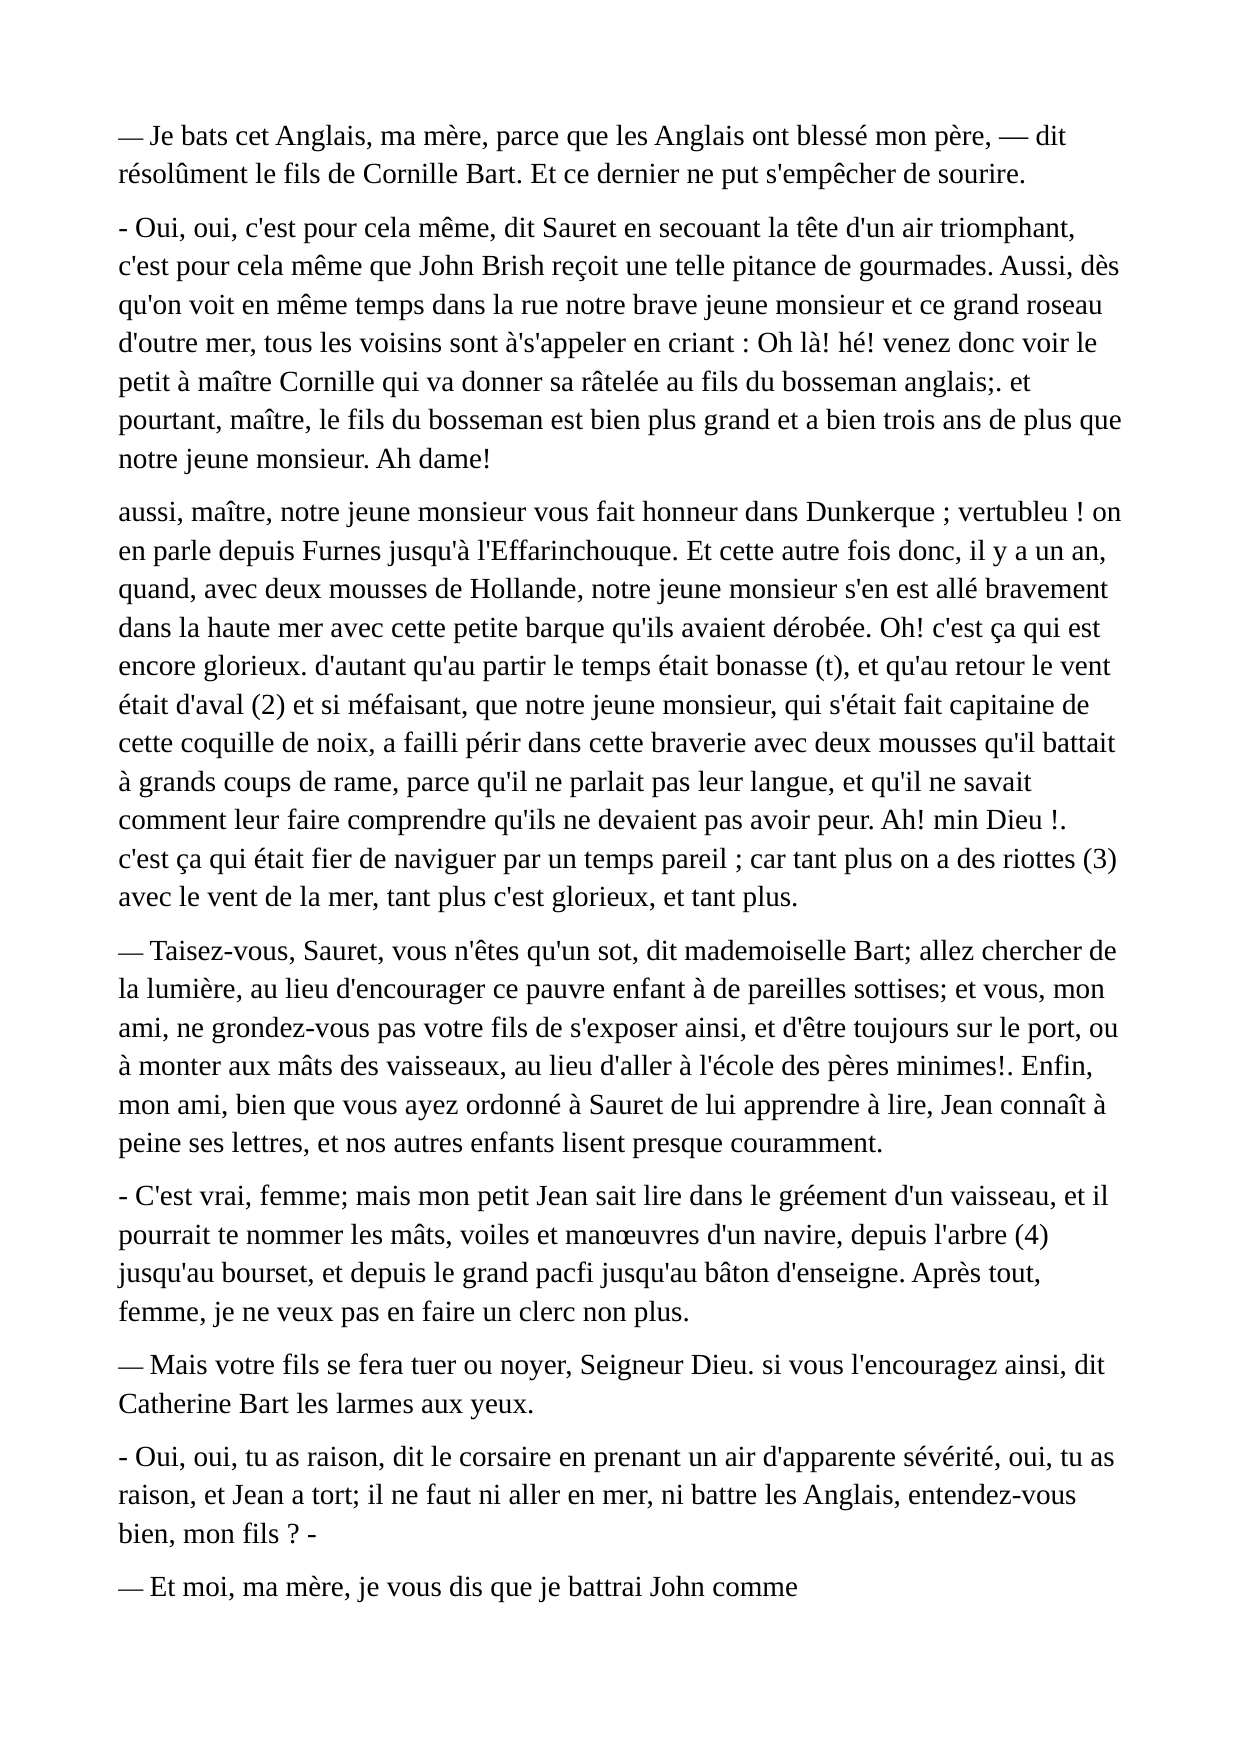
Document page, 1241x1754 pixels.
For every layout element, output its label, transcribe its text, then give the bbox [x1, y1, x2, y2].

text — Taisez-vous, Sauret, vous n'êtes qu'un sot, dit mademoiselle Bart; allez chercher de la lumière, au lieu d'encourager ce pauvre enfant à de pareilles sottises; et vous, mon ami, ne grondez-vous pas votre fils de s'exposer ainsi, et d'être toujours sur le port, ou à monter aux mâts des vaisseaux, au lieu d'aller à l'école des pères minimes!. Enfin, mon ami, bien que vous ayez ordonné à Sauret de lui apprendre à lire, Jean connaît à peine ses lettres, et nos autres enfants lisent presque couramment. [118, 933, 1122, 1159]
text - Oui, oui, c'est pour cela même, dit Sauret en secouant la tête d'un air triomphant, c'est pour cela même que John Brish reçoit une telle pitance de gourmades. Aussi, dès qu'on voit en même temps dans la rue notre brave jeune monsieur et ce grand roseau d'outre mer, tous les voisins sont à's'appeler en criant : Oh là! hé! venez donc voir le petit à maître Cornille qui va donner sa râtelée au fils du bosseman anglais;. et pourtant, maître, le fils du bosseman est bien plus grand et a bien trois ans de plus que notre jeune monsieur. Ah dame! [118, 210, 1122, 474]
text — Mais votre fils se fera tuer ou noyer, Seigneur Dieu. si vous l'encouragez ainsi, dit Catherine Bart les larmes aux yeux. [118, 1347, 1122, 1419]
text - C'est vrai, femme; mais mon petit Jean sait lire dans le gréement d'un vaisseau, et il pourrait te nommer les mâts, voiles et manœuvres d'un navire, depuis l'arbre (4) jusqu'au bourset, et depuis le grand pacfi jusqu'au bâton d'enseigne. Après tout, femme, je ne veux pas en faire un clerc non plus. [118, 1178, 1122, 1328]
text — Je bats cet Anglais, ma mère, parce que les Anglais ont blessé mon père, — dit résolûment le fils de Cornille Bart. Et ce dernier ne put s'empêcher de sourire. [118, 118, 1122, 190]
text aussi, maître, notre jeune monsieur vous fait honneur dans Dunkerque ; vertubleu ! on en parle depuis Furnes jusqu'à l'Effarinchouque. Et cette autre fois donc, il y a un an, quand, avec deux mousses de Hollande, notre jeune monsieur s'en est allé bravement dans la haute mer avec cette petite barque qu'ils avaient dérobée. Oh! c'est ça qui est encore glorieux. d'autant qu'au partir le temps était bonasse (t), et qu'au retour le vent était d'aval (2) et si méfaisant, que notre jeune monsieur, qui s'était fait capitaine de cette coquille de noix, a failli périr dans cette braverie avec deux mousses qu'il battait à grands coups de rame, parce qu'il ne parlait pas leur langue, et qu'il ne savait comment leur faire comprendre qu'ils ne devaient pas avoir peur. Ah! min Dieu !. c'est ça qui était fier de naviguer par un temps pareil ; car tant plus on a des riottes (3) avec le vent de la mer, tant plus c'est glorieux, et tant plus. [118, 494, 1122, 913]
text — Et moi, ma mère, je vous dis que je battrai John comme [118, 1569, 1122, 1603]
text - Oui, oui, tu as raison, dit le corsaire en prenant un air d'apparente sévérité, oui, tu as raison, et Jean a tort; il ne faut ni aller en mer, ni battre les Anglais, entendez-vous bien, mon fils ? - [118, 1439, 1122, 1549]
